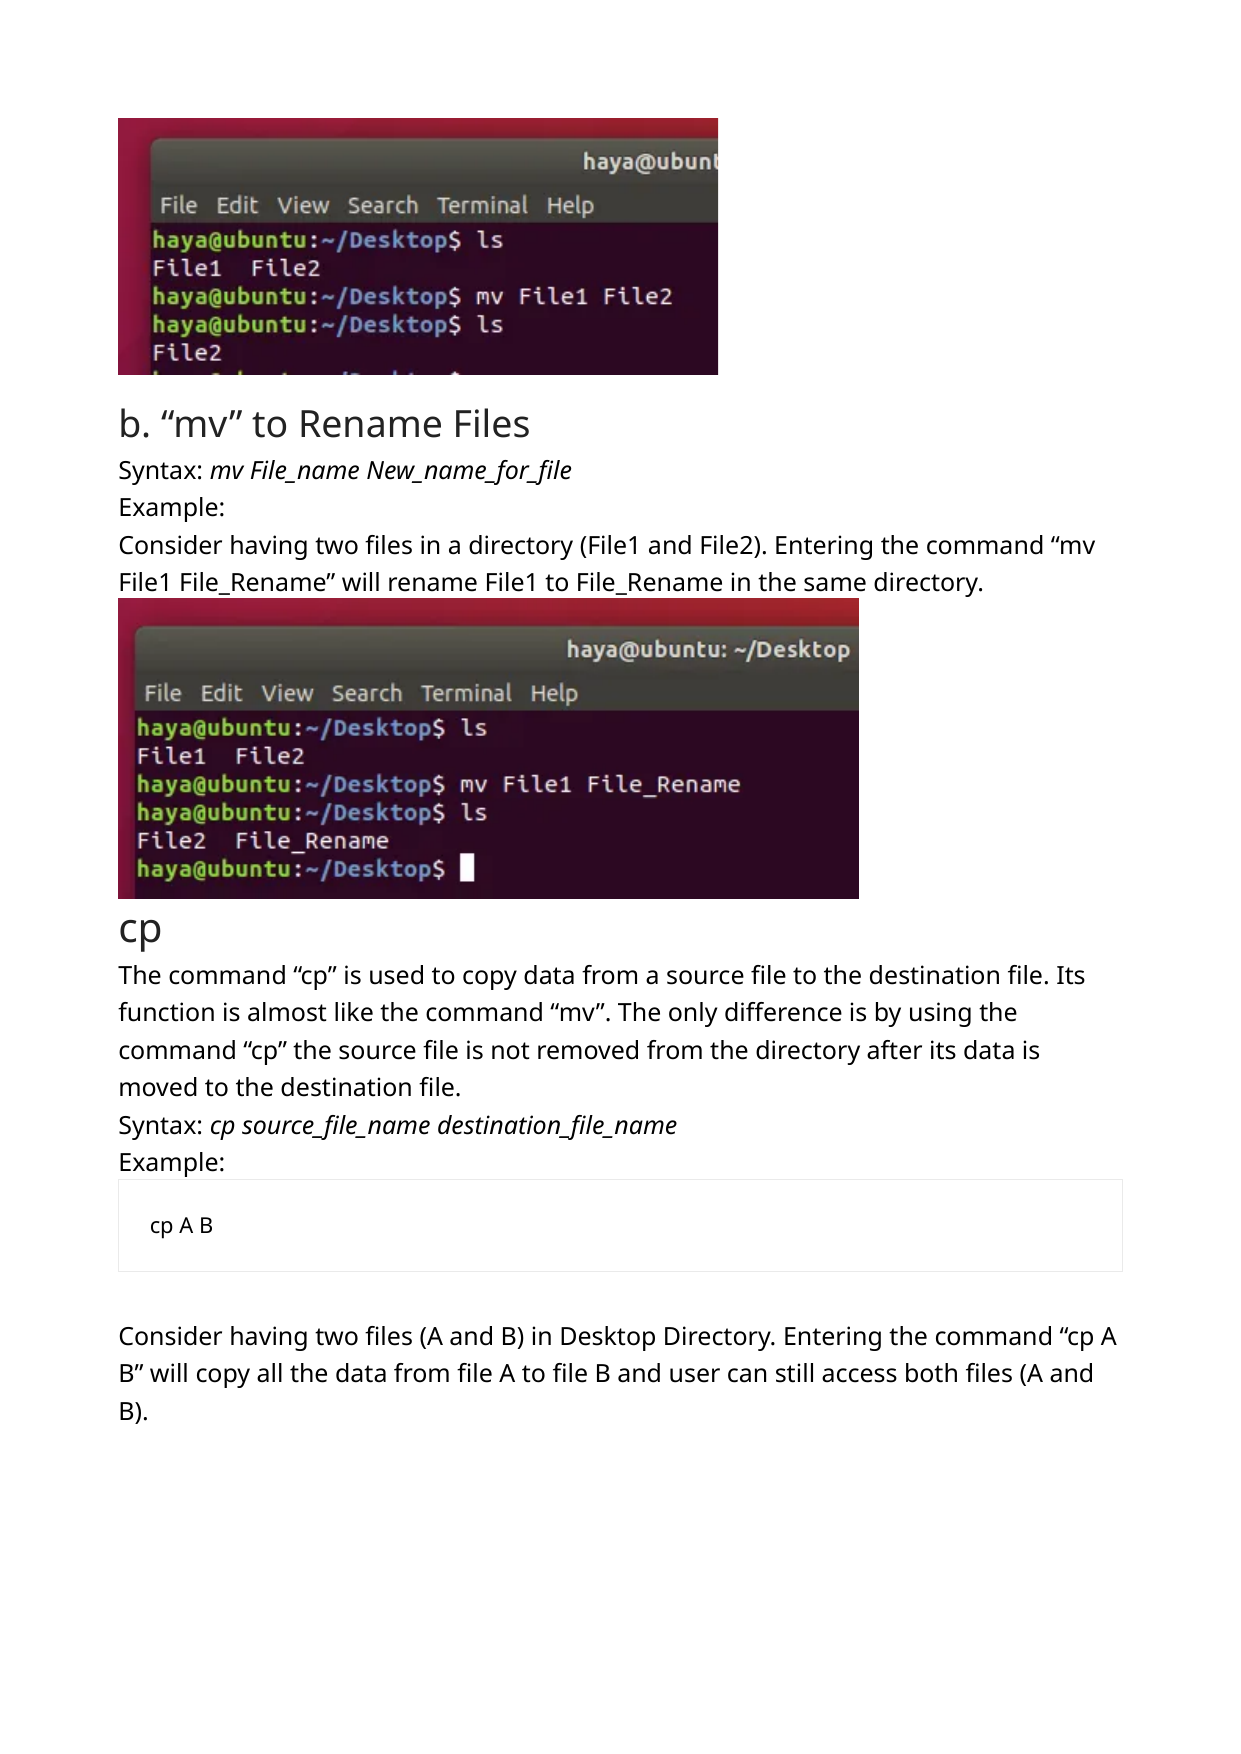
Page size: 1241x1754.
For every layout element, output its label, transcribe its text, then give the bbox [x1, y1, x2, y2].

subtitle b. “mv” to Rename Files [118, 398, 1122, 449]
text The command “cp” is used to copy data from a source file to the destination file. Its function is almost like the command “mv”. The only difference is by using the command “cp” the source file is not removed from the directory after its data is moved to the destination file. Syntax: cp source_file_name destination_file_name Example: [118, 954, 1122, 1179]
text Consider having two files (A and B) in Desktop Directory. Entering the command “cp A B” will copy all the data from file A to file B and user can still access both files (A and B). [118, 1315, 1122, 1427]
text cp A B [119, 1180, 1122, 1271]
picture [118, 598, 859, 899]
text Syntax: mv File_name New_name_for_file Example: Consider having two files in a directory (File1 and File2). Entering the command “mv File1 File_Rename” will rename File1 to File_Rename in the same directory. [118, 449, 1122, 599]
picture [118, 118, 719, 375]
subtitle cp [118, 899, 1122, 954]
